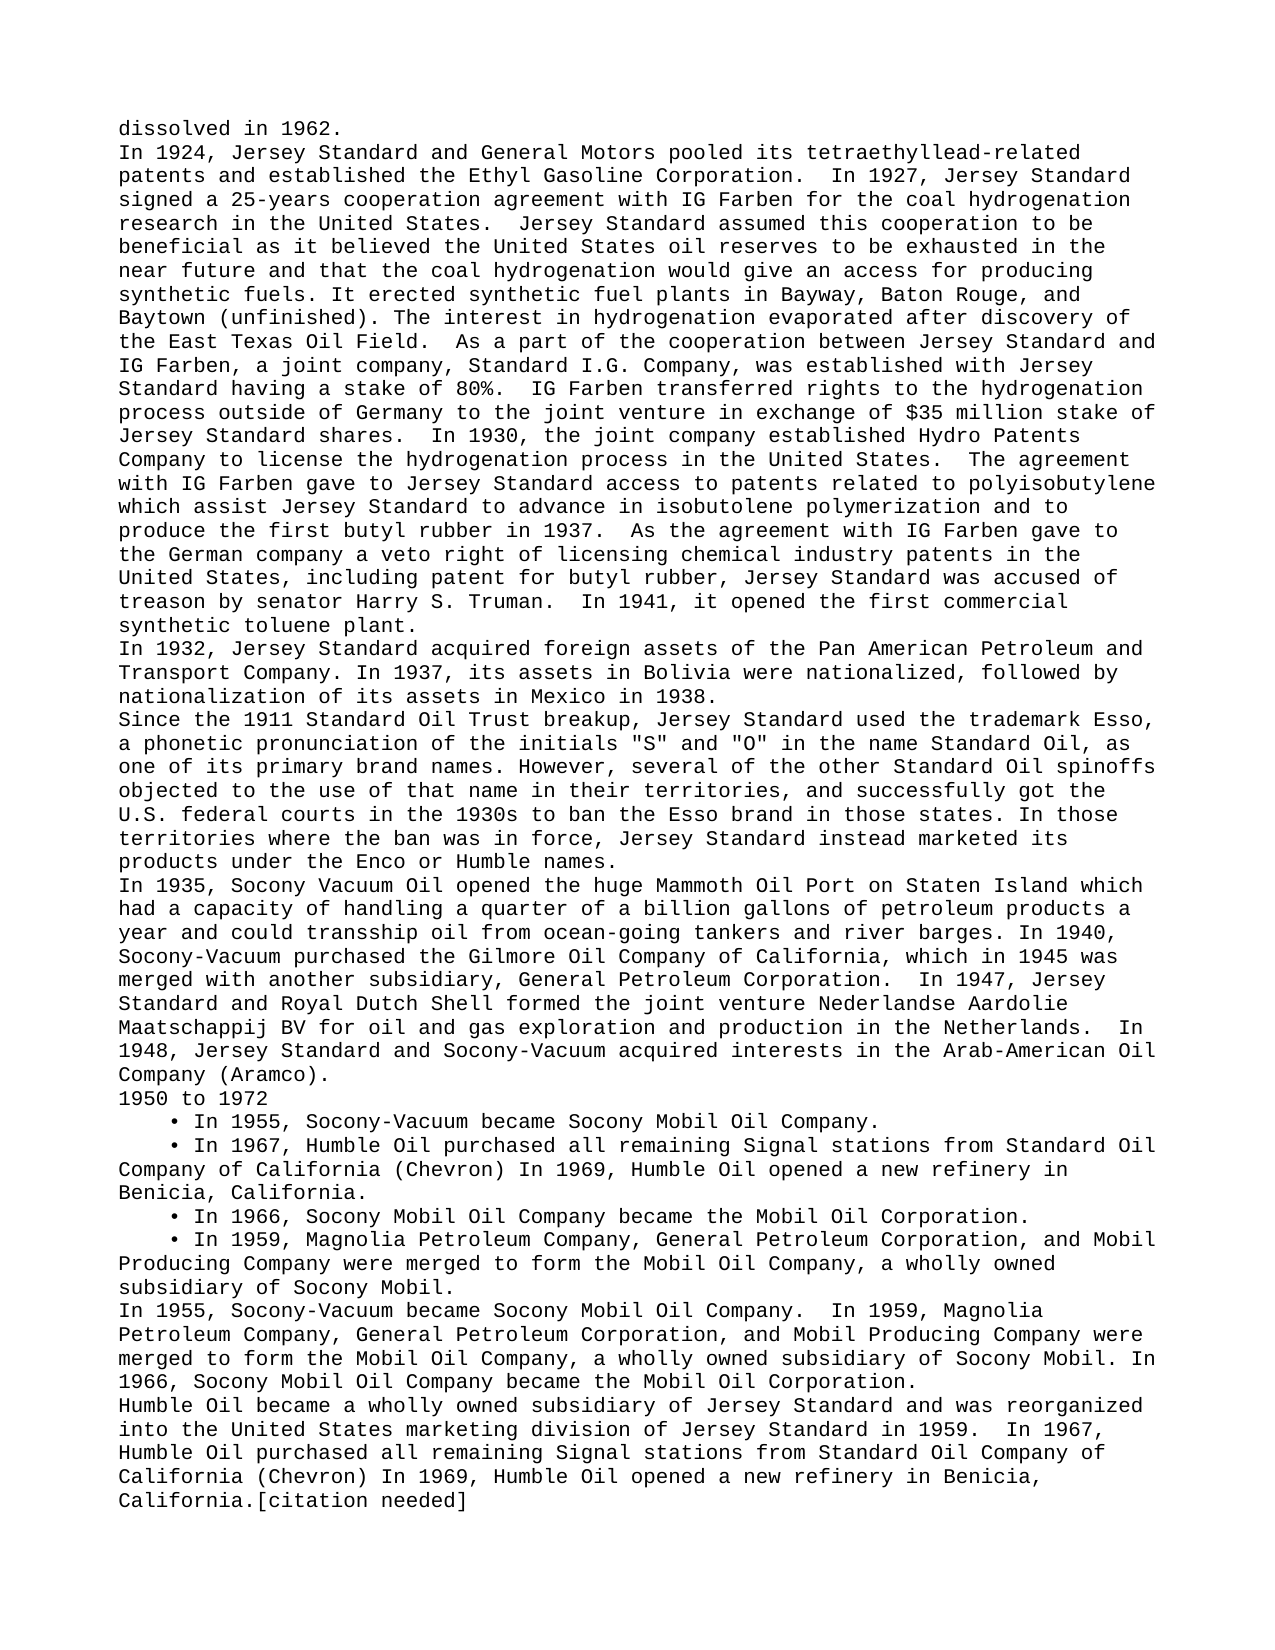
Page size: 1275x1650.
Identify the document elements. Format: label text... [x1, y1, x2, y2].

text In 1932, Jersey Standard acquired foreign assets of the Pan American Petroleum and Transport Company. In 1937, its assets in Bolivia were nationalized, followed by nationalization of its assets in Mexico in 1938. [118, 638, 1157, 709]
text In 1955, Socony-Vacuum became Socony Mobil Oil Company. In 1959, Magnolia Petroleum Company, General Petroleum Corporation, and Mobil Producing Company were merged to form the Mobil Oil Company, a wholly owned subsidiary of Socony Mobil. In 1966, Socony Mobil Oil Company became the Mobil Oil Corporation. [118, 1300, 1157, 1395]
text • In 1955, Socony-Vacuum became Socony Mobil Oil Company. [118, 1111, 1157, 1135]
text In 1935, Socony Vacuum Oil opened the huge Mammoth Oil Port on Staten Island which had a capacity of handling a quarter of a billion gallons of petroleum products a year and could transship oil from ocean-going tankers and river barges. In 1940, Socony-Vacuum purchased the Gilmore Oil Company of California, which in 1945 was merged with another subsidiary, General Petroleum Corporation. In 1947, Jersey Standard and Royal Dutch Shell formed the joint venture Nederlandse Aardolie Maatschappij BV for oil and gas exploration and production in the Netherlands. In 1948, Jersey Standard and Socony-Vacuum acquired interests in the Arab-American Oil Company (Aramco). [118, 875, 1157, 1088]
text • In 1967, Humble Oil purchased all remaining Signal stations from Standard Oil Company of California (Chevron) In 1969, Humble Oil opened a new refinery in Benicia, California. [118, 1135, 1157, 1206]
text Since the 1911 Standard Oil Trust breakup, Jersey Standard used the trademark Esso, a phonetic pronunciation of the initials "S" and "O" in the name Standard Oil, as one of its primary brand names. However, several of the other Standard Oil spinoffs objected to the use of that name in their territories, and successfully got the U.S. federal courts in the 1930s to ban the Esso brand in those states. In those territories where the ban was in force, Jersey Standard instead marketed its products under the Enco or Humble names. [118, 709, 1157, 875]
text 1950 to 1972 [118, 1088, 1157, 1111]
text • In 1959, Magnolia Petroleum Company, General Petroleum Corporation, and Mobil Producing Company were merged to form the Mobil Oil Company, a wholly owned subsidiary of Socony Mobil. [118, 1229, 1157, 1300]
text dissolved in 1962. [118, 118, 1157, 142]
text Humble Oil became a wholly owned subsidiary of Jersey Standard and was reorganized into the United States marketing division of Jersey Standard in 1959. In 1967, Humble Oil purchased all remaining Signal stations from Standard Oil Company of California (Chevron) In 1969, Humble Oil opened a new refinery in Benicia, California.[citation needed] [118, 1395, 1157, 1513]
text In 1924, Jersey Standard and General Motors pooled its tetraethyllead-related patents and established the Ethyl Gasoline Corporation. In 1927, Jersey Standard signed a 25-years cooperation agreement with IG Farben for the coal hydrogenation research in the United States. Jersey Standard assumed this cooperation to be beneficial as it believed the United States oil reserves to be exhausted in the near future and that the coal hydrogenation would give an access for producing synthetic fuels. It erected synthetic fuel plants in Bayway, Baton Rouge, and Baytown (unfinished). The interest in hydrogenation evaporated after discovery of the East Texas Oil Field. As a part of the cooperation between Jersey Standard and IG Farben, a joint company, Standard I.G. Company, was established with Jersey Standard having a stake of 80%. IG Farben transferred rights to the hydrogenation process outside of Germany to the joint venture in exchange of $35 million stake of Jersey Standard shares. In 1930, the joint company established Hydro Patents Company to license the hydrogenation process in the United States. The agreement with IG Farben gave to Jersey Standard access to patents related to polyisobutylene which assist Jersey Standard to advance in isobutolene polymerization and to produce the first butyl rubber in 1937. As the agreement with IG Farben gave to the German company a veto right of licensing chemical industry patents in the United States, including patent for butyl rubber, Jersey Standard was accused of treason by senator Harry S. Truman. In 1941, it opened the first commercial synthetic toluene plant. [118, 142, 1157, 638]
text • In 1966, Socony Mobil Oil Company became the Mobil Oil Corporation. [118, 1206, 1157, 1229]
